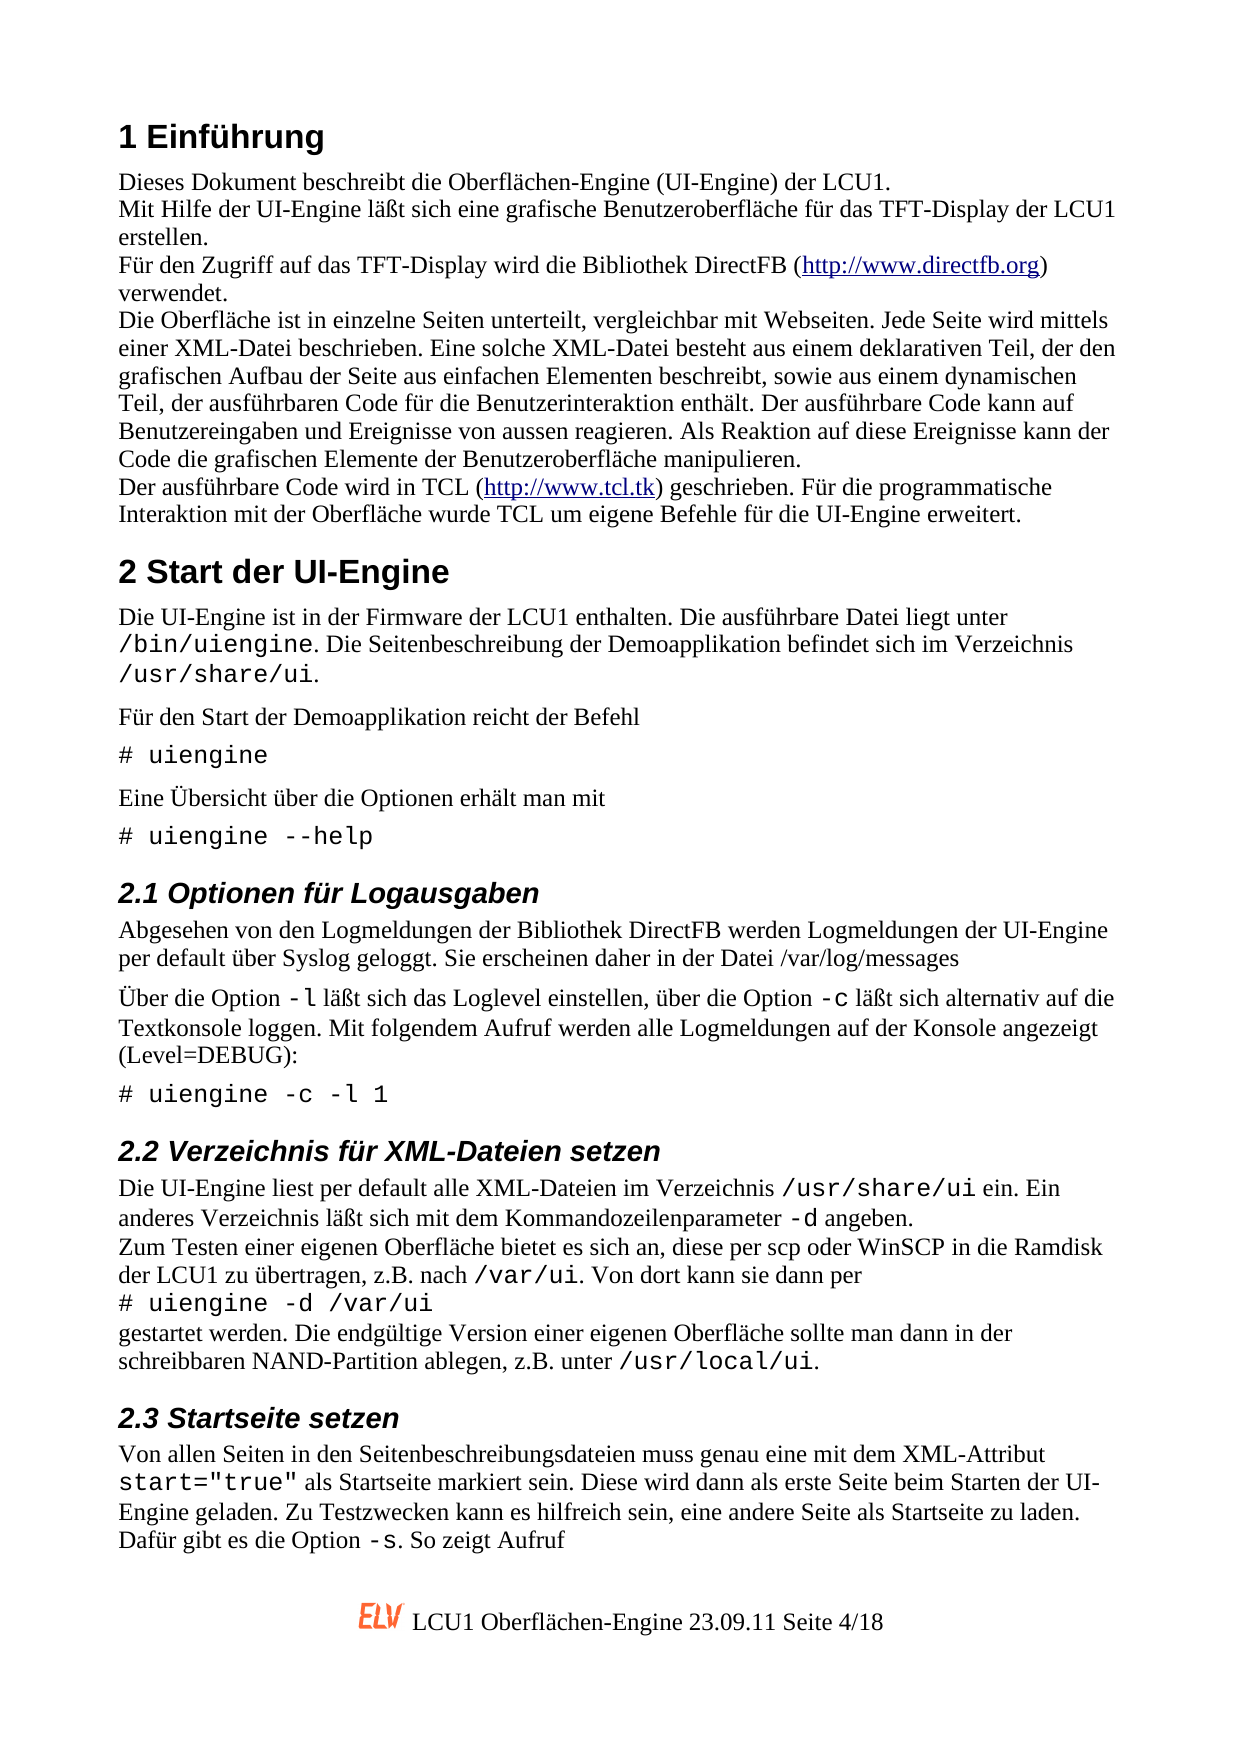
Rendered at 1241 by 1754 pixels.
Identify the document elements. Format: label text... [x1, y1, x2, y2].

subtitle Optionen für Logausgaben [118, 877, 1122, 910]
text # uiengine -c -l 1 [118, 1082, 1122, 1110]
text Zum Testen einer eigenen Oberfläche bietet es sich an, diese per scp oder WinSCP in die Ramdisk der LCU1 zu übertragen, z.B. nach /var/ui. Von dort kann sie dann per [118, 1233, 1122, 1291]
text Der ausführbare Code wird in TCL (http://www.tcl.tk) geschrieben. Für die programmatische Interaktion mit der Oberfläche wurde TCL um eigene Befehle für die UI-Engine erweitert. [118, 473, 1122, 528]
text Abgesehen von den Logmeldungen der Bibliothek DirectFB werden Logmeldungen der UI-Engine per default über Syslog geloggt. Sie erscheinen daher in der Datei /var/log/messages [118, 916, 1122, 971]
subtitle Verzeichnis für XML-Dateien setzen [118, 1135, 1122, 1168]
text Für den Zugriff auf das TFT-Display wird die Bibliothek DirectFB (http://www.directfb.org) verwendet. [118, 251, 1122, 306]
text gestartet werden. Die endgültige Version einer eigenen Oberfläche sollte man dann in der schreibbaren NAND-Partition ablegen, z.B. unter /usr/local/ui. [118, 1319, 1122, 1377]
text Mit Hilfe der UI-Engine läßt sich eine grafische Benutzeroberfläche für das TFT-Display der LCU1 erstellen. [118, 196, 1122, 251]
subtitle Einführung [118, 118, 1122, 155]
picture [357, 1601, 406, 1631]
text Eine Übersicht über die Optionen erhält man mit [118, 784, 1122, 811]
text Über die Option -l läßt sich das Loglevel einstellen, über die Option -c läßt sich alternativ auf die Textkonsole loggen. Mit folgendem Aufruf werden alle Logmeldungen auf der Konsole angezeigt (Level=DEBUG): [118, 984, 1122, 1069]
text Für den Start der Demoapplikation reicht der Befehl [118, 703, 1122, 730]
text Dieses Dokument beschreibt die Oberflächen-Engine (UI-Engine) der LCU1. [118, 168, 1122, 196]
text # uiengine [118, 743, 1122, 771]
text # uiengine -d /var/ui [118, 1291, 1122, 1319]
subtitle Startseite setzen [118, 1402, 1122, 1434]
text Von allen Seiten in den Seitenbeschreibungsdateien muss genau eine mit dem XML-Attribut start="true" als Startseite markiert sein. Diese wird dann als erste Seite beim Starten der UI-Engine geladen. Zu Testzwecken kann es hilfreich sein, eine andere Seite als Startseite zu laden. Dafür gibt es die Option -s. So zeigt Aufruf [118, 1441, 1122, 1556]
text # uiengine --help [118, 824, 1122, 852]
text Die UI-Engine liest per default alle XML-Dateien im Verzeichnis /usr/share/ui ein. Ein anderes Verzeichnis läßt sich mit dem Kommandozeilenparameter -d angeben. [118, 1174, 1122, 1233]
text Die UI-Engine ist in der Firmware der LCU1 enthalten. Die ausführbare Datei liegt unter /bin/uiengine. Die Seitenbeschreibung der Demoapplikation befindet sich im Verzeichnis /usr/share/ui. [118, 603, 1122, 690]
text Die Oberfläche ist in einzelne Seiten unterteilt, vergleichbar mit Webseiten. Jede Seite wird mittels einer XML-Datei beschrieben. Eine solche XML-Datei besteht aus einem deklarativen Teil, der den grafischen Aufbau der Seite aus einfachen Elementen beschreibt, sowie aus einem dynamischen Teil, der ausführbaren Code für die Benutzerinteraktion enthält. Der ausführbare Code kann auf Benutzereingaben und Ereignisse von aussen reagieren. Als Reaktion auf diese Ereignisse kann der Code die grafischen Elemente der Benutzeroberfläche manipulieren. [118, 306, 1122, 473]
subtitle Start der UI-Engine [118, 553, 1122, 590]
